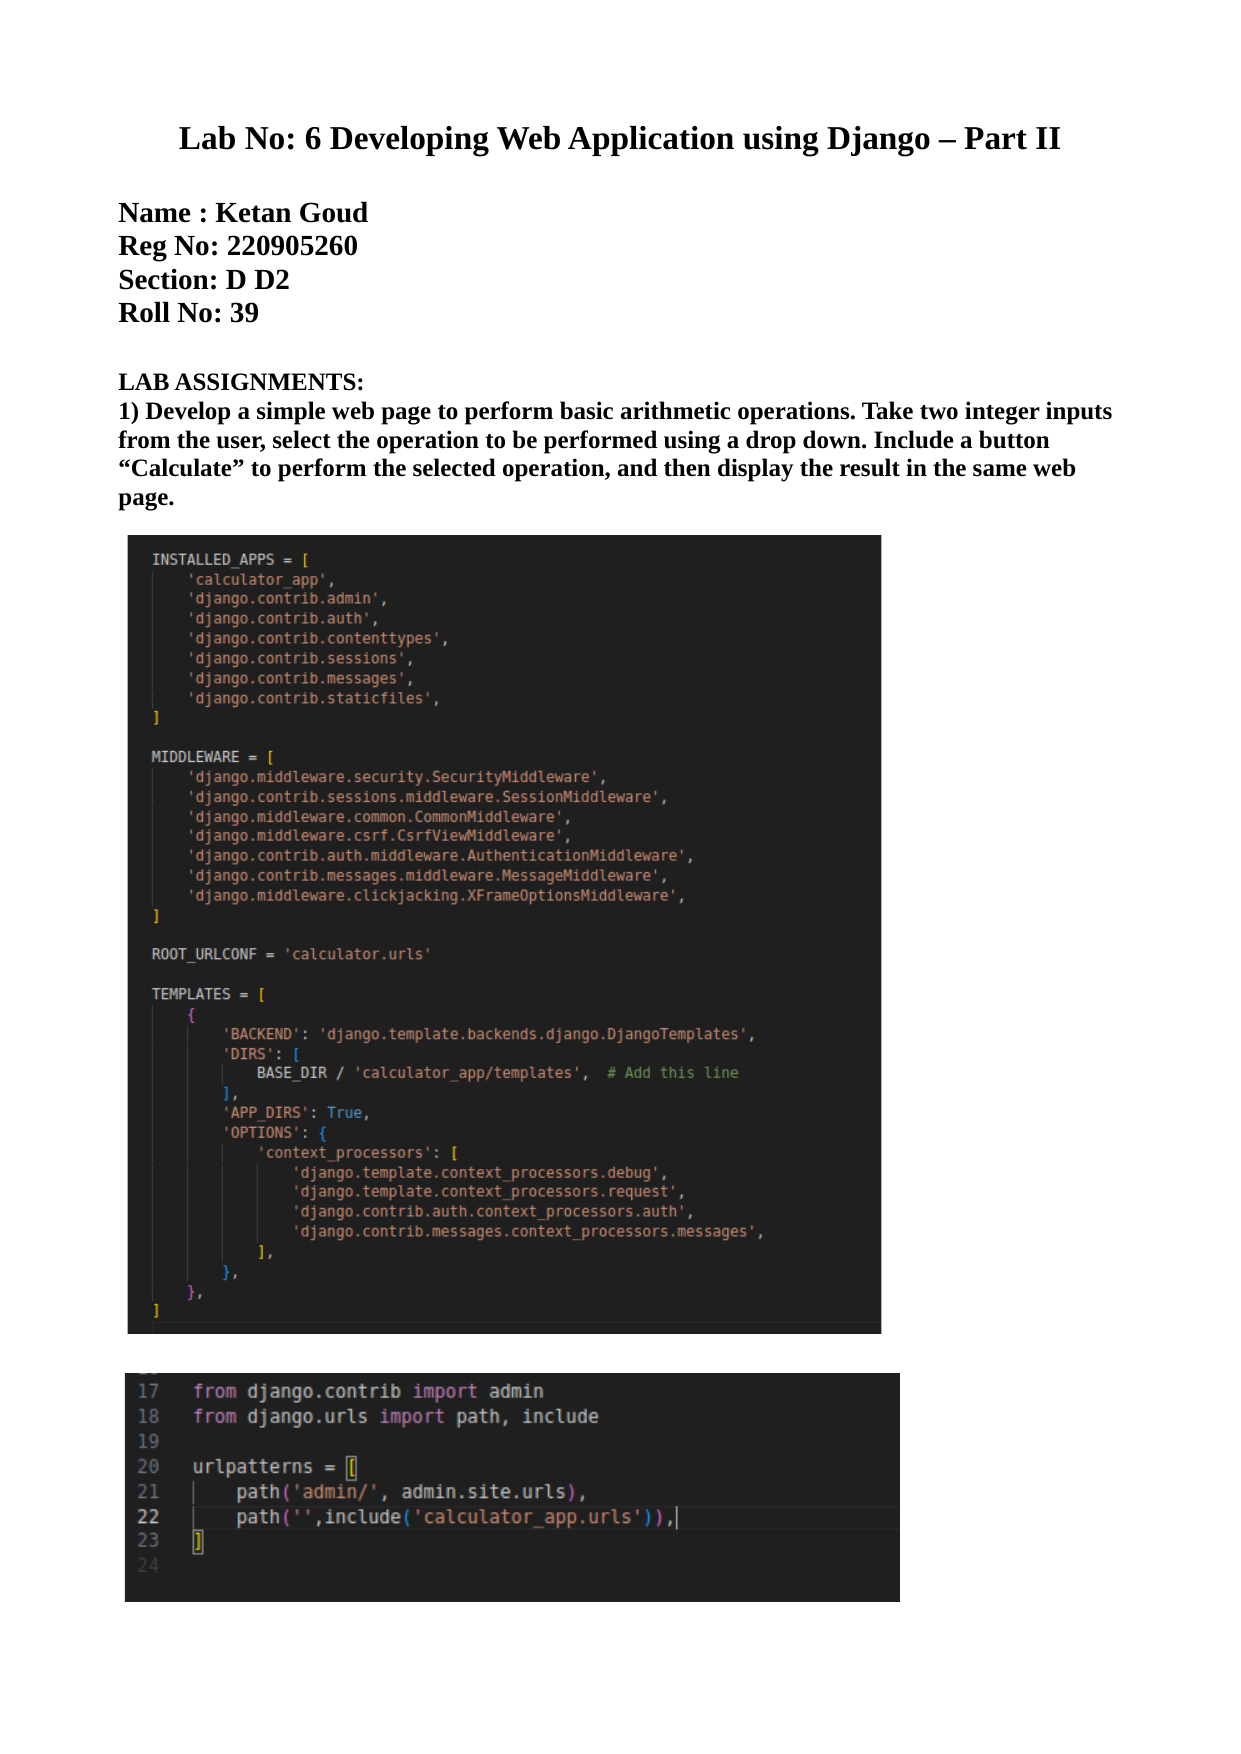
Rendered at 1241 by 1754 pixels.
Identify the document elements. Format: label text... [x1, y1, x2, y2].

picture [127, 535, 882, 1334]
text Section: D D2 [118, 262, 1122, 295]
text Lab No: 6 Developing Web Application using Django – Part II [118, 118, 1122, 156]
text Name : Ketan Goud [118, 195, 1122, 228]
text LAB ASSIGNMENTS: [118, 367, 1122, 396]
text Roll No: 39 [118, 295, 1122, 329]
picture [124, 1373, 900, 1602]
text Reg No: 220905260 [118, 228, 1122, 262]
text 1) Develop a simple web page to perform basic arithmetic operations. Take two integer inputs from the user, select the operation to be performed using a drop down. Include a button “Calculate” to perform the selected operation, and then display the result in the same web page. [118, 396, 1122, 511]
